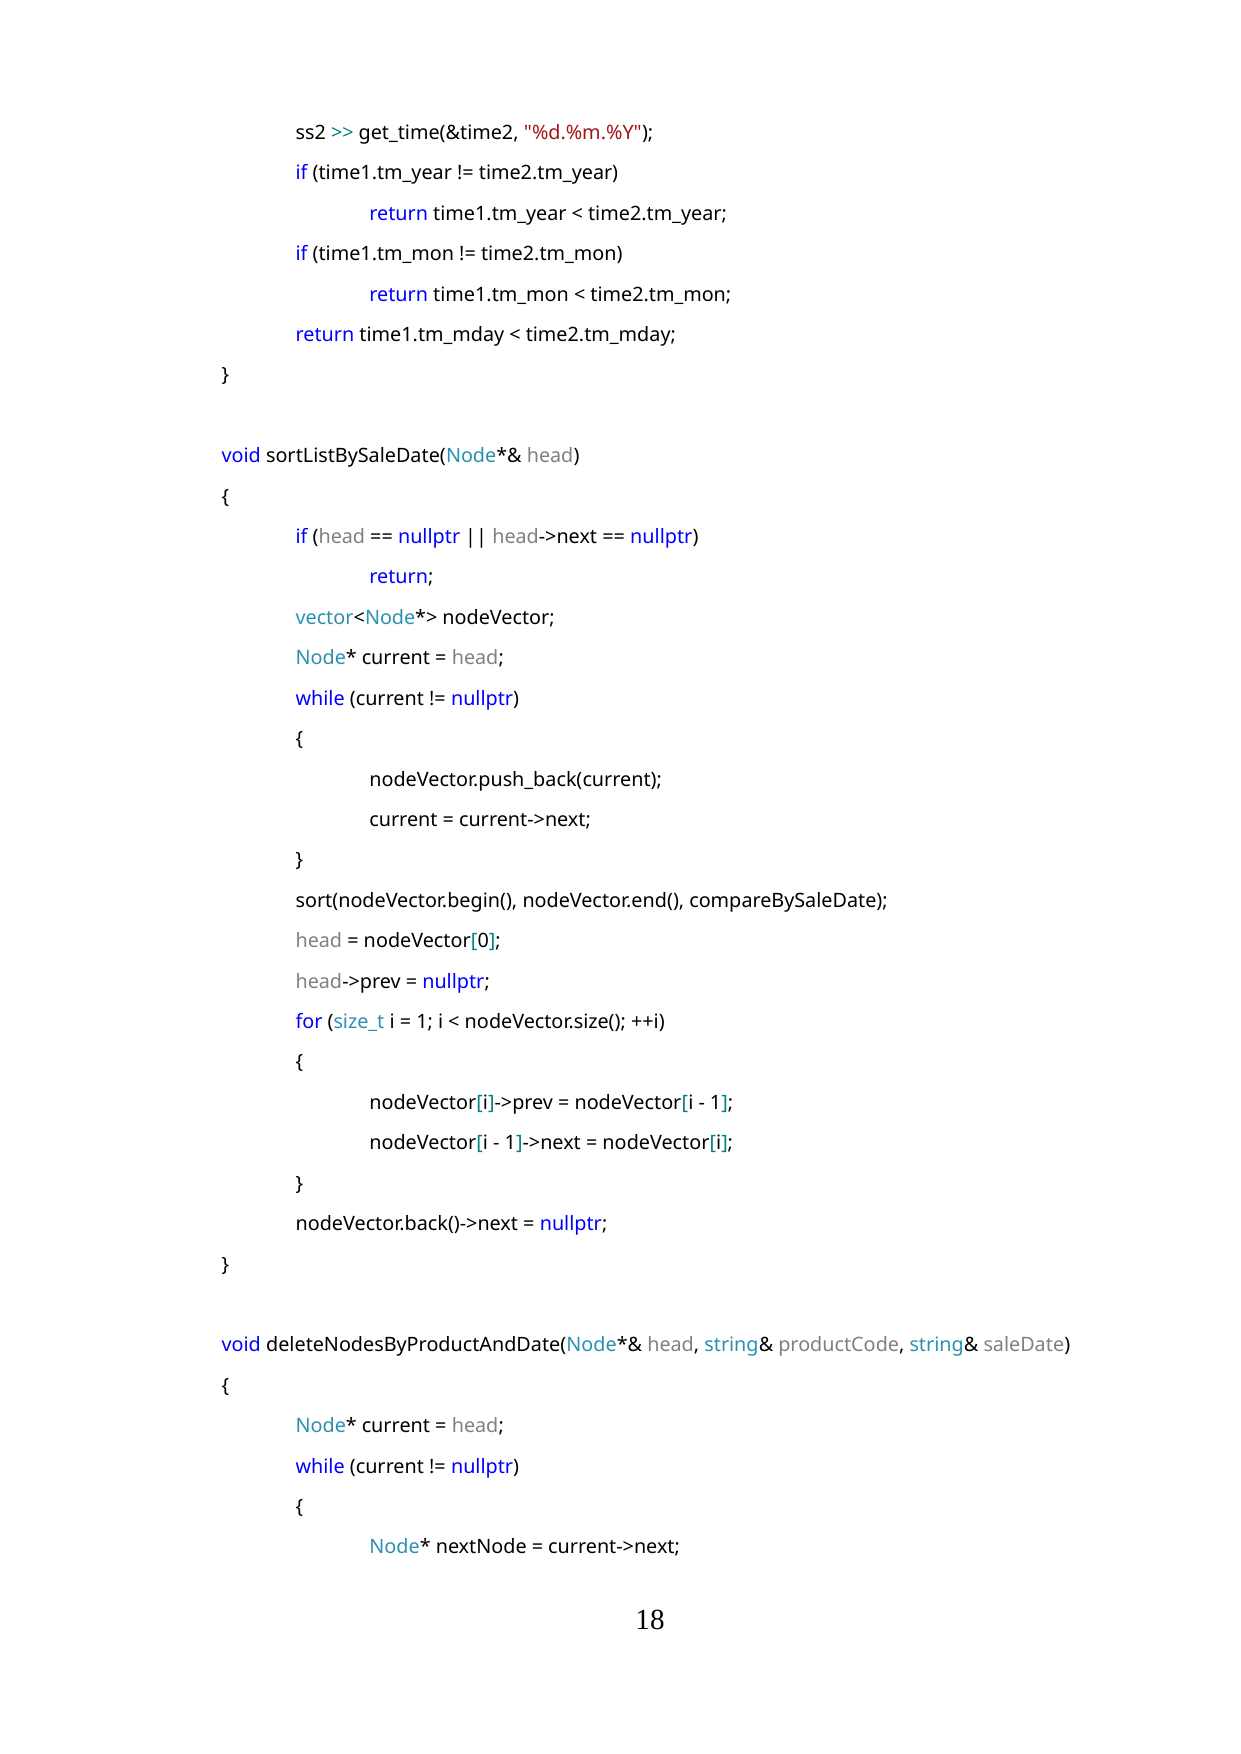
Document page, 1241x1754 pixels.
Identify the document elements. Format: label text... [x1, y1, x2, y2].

text Node* current = head; [148, 1411, 1152, 1438]
text void deleteNodesByProductAndDate(Node*& head, string& productCode, string& saleDate) [148, 1331, 1152, 1358]
text } [148, 361, 1152, 388]
text nodeVector[i - 1]->next = nodeVector[i]; [148, 1128, 1152, 1156]
text } [148, 1169, 1152, 1196]
text ss2 >> get_time(&time2, "%d.%m.%Y"); [148, 118, 1152, 145]
text current = current->next; [148, 805, 1152, 832]
text { [148, 482, 1152, 509]
text nodeVector.back()->next = nullptr; [148, 1209, 1152, 1236]
text if (time1.tm_year != time2.tm_year) [148, 158, 1152, 186]
text head = nodeVector[0]; [148, 926, 1152, 953]
text nodeVector.push_back(current); [148, 765, 1152, 792]
text if (time1.tm_mon != time2.tm_mon) [148, 239, 1152, 266]
text while (current != nullptr) [148, 684, 1152, 711]
text while (current != nullptr) [148, 1452, 1152, 1479]
text return time1.tm_mday < time2.tm_mday; [148, 320, 1152, 347]
text return; [148, 563, 1152, 590]
text void sortListBySaleDate(Node*& head) [148, 441, 1152, 468]
text for (size_t i = 1; i < nodeVector.size(); ++i) [148, 1007, 1152, 1034]
text Node* nextNode = current->next; [148, 1533, 1152, 1560]
text return time1.tm_year < time2.tm_year; [148, 199, 1152, 226]
text nodeVector[i]->prev = nodeVector[i - 1]; [148, 1088, 1152, 1115]
text { [148, 1492, 1152, 1519]
text Node* current = head; [148, 643, 1152, 671]
text } [148, 1250, 1152, 1277]
text { [148, 1048, 1152, 1075]
text { [148, 724, 1152, 751]
text head->prev = nullptr; [148, 967, 1152, 994]
text vector<Node*> nodeVector; [148, 603, 1152, 630]
text } [148, 846, 1152, 873]
text { [148, 1371, 1152, 1398]
text sort(nodeVector.begin(), nodeVector.end(), compareBySaleDate); [148, 886, 1152, 913]
text if (head == nullptr || head->next == nullptr) [148, 522, 1152, 549]
text return time1.tm_mon < time2.tm_mon; [148, 280, 1152, 307]
